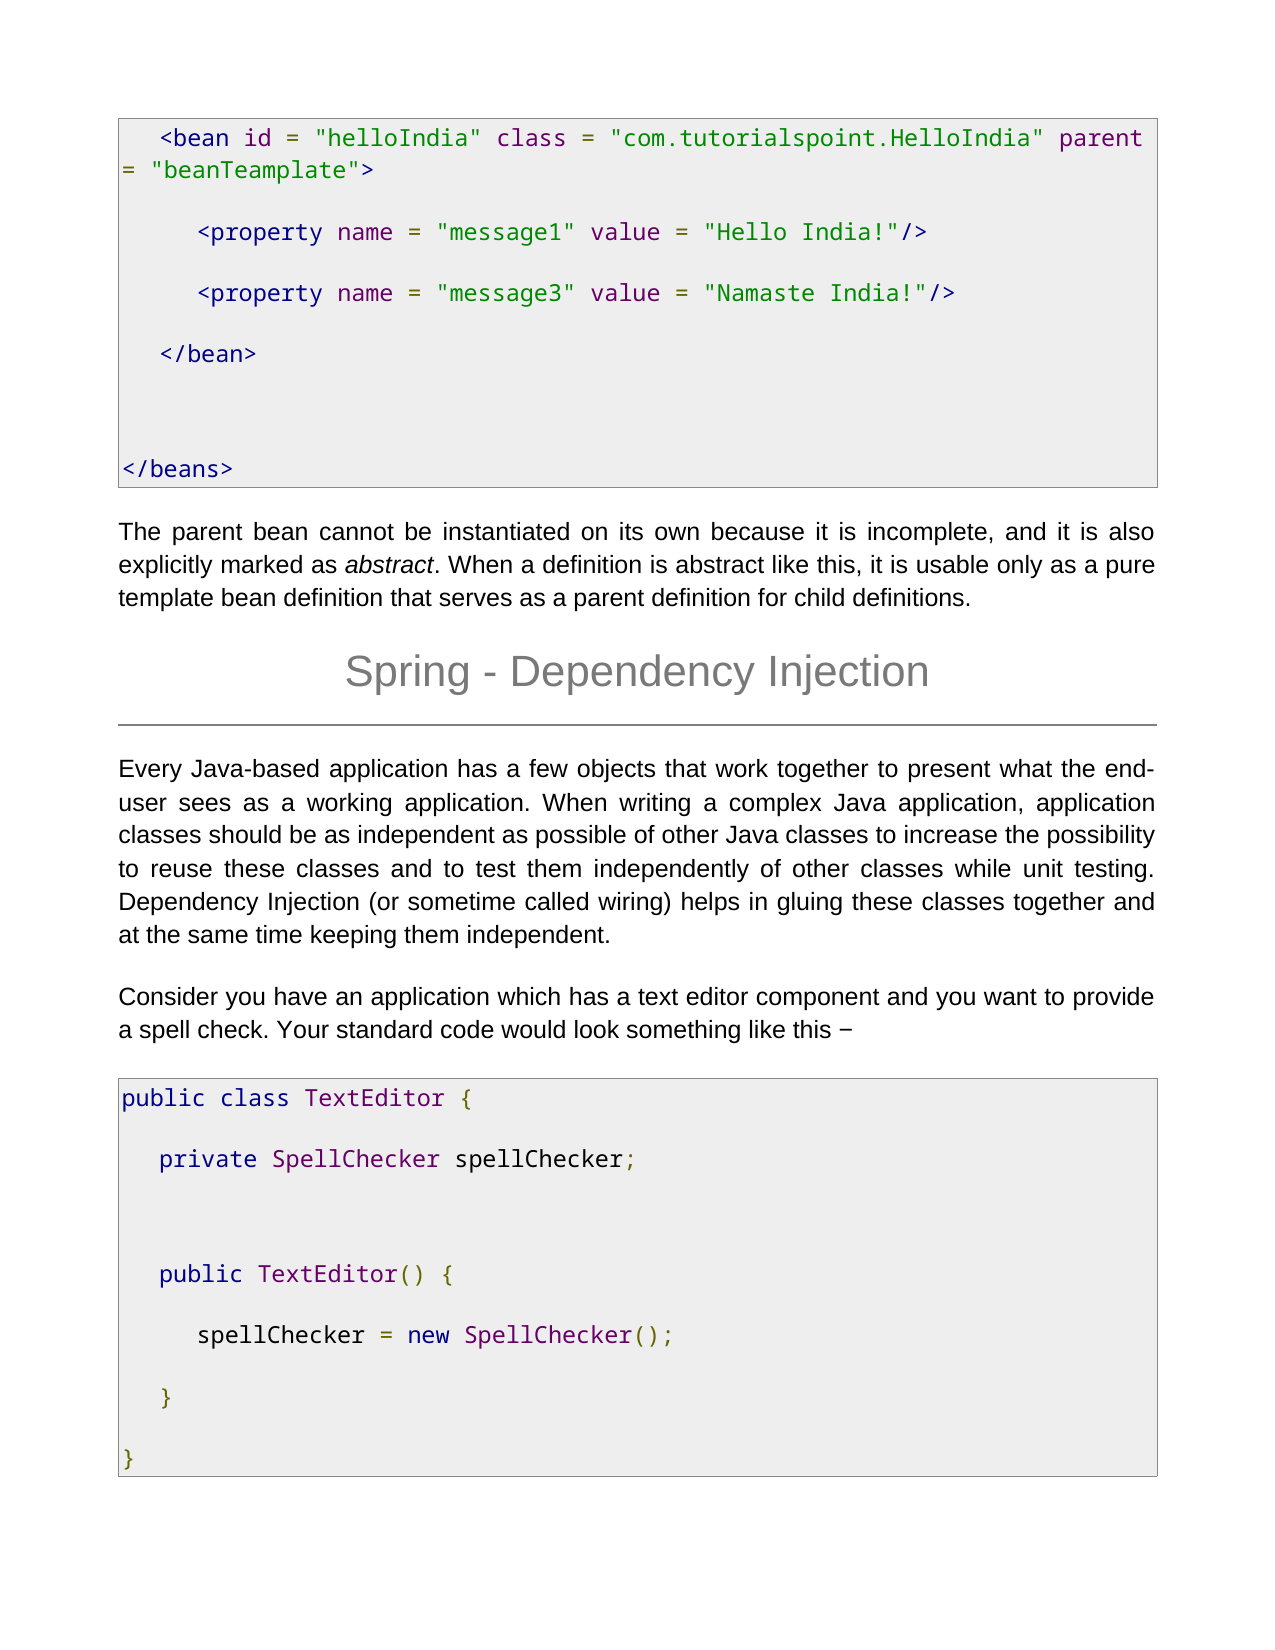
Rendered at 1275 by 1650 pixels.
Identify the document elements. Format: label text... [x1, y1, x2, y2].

text The parent bean cannot be instantiated on its own because it is incomplete, and it is also explicitly marked as abstract. When a definition is abstract like this, it is usable only as a pure template bean definition that serves as a parent definition for child definitions. [118, 517, 1157, 612]
text } [119, 1377, 1157, 1412]
text private SpellChecker spellChecker; [119, 1139, 1157, 1174]
text Consider you have an application which has a text editor component and you want to provide a spell check. Your standard code would look something like this − [118, 982, 1157, 1044]
subtitle Spring - Dependency Injection [118, 646, 1157, 696]
text public TextEditor() { [119, 1254, 1157, 1289]
text spellChecker = new SpellChecker(); [119, 1315, 1157, 1350]
text } [119, 1438, 1157, 1476]
text <bean id = "helloIndia" class = "com.tutorialspoint.HelloIndia" parent = "beanTeamplate"> [119, 119, 1157, 185]
text <property name = "message1" value = "Hello India!"/> [119, 212, 1157, 247]
text public class TextEditor { [119, 1079, 1157, 1113]
text </bean> [119, 334, 1157, 370]
text </beans> [119, 449, 1157, 487]
text Every Java-based application has a few objects that work together to present what the end-user sees as a working application. When writing a complex Java application, application classes should be as independent as possible of other Java classes to increase the possibility to reuse these classes and to test them independently of other classes while unit testing. Dependency Injection (or sometime called wiring) helps in gluing these classes together and at the same time keeping them independent. [118, 754, 1157, 948]
text <property name = "message3" value = "Namaste India!"/> [119, 273, 1157, 308]
